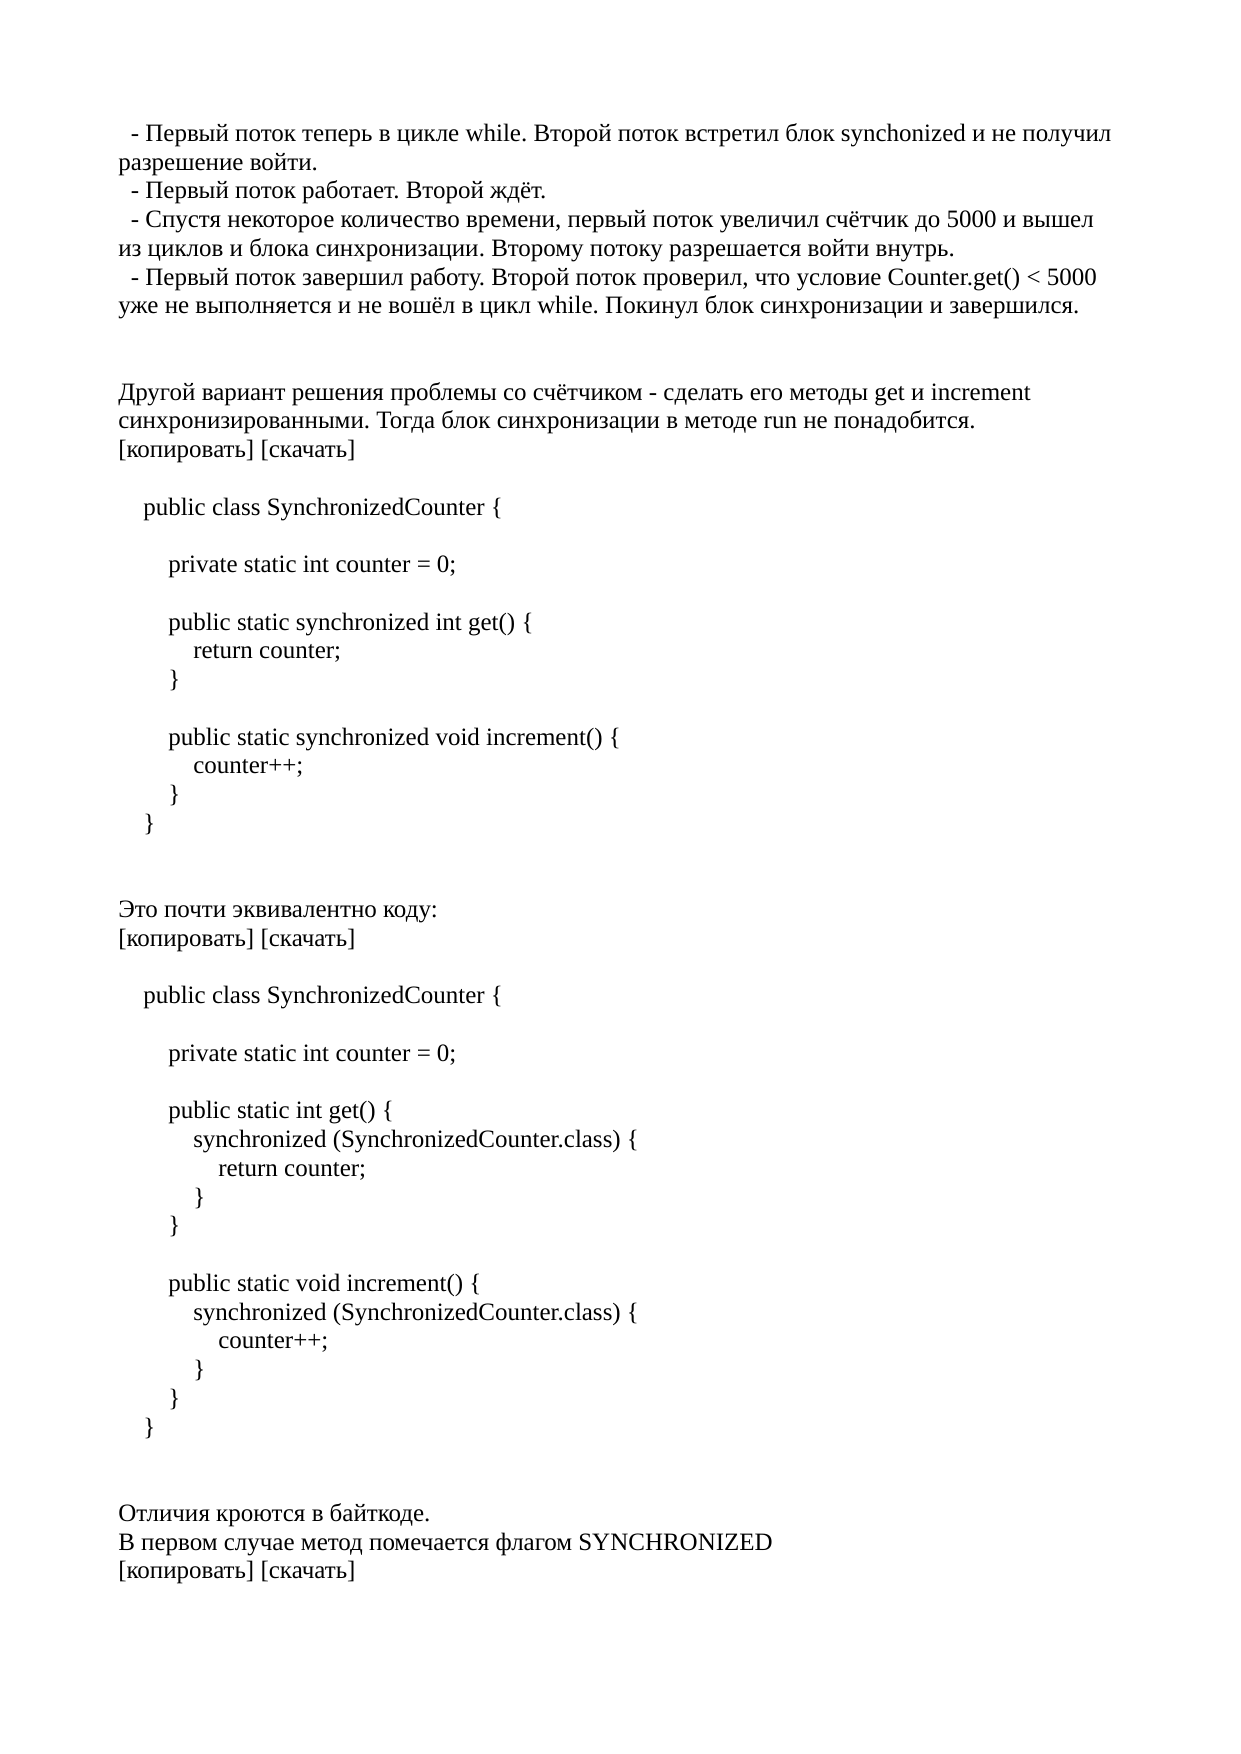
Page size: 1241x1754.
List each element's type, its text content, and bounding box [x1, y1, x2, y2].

text } [118, 779, 1122, 808]
text } [118, 1383, 1122, 1412]
text public static synchronized void increment() { [118, 722, 1122, 751]
text return counter; [118, 636, 1122, 664]
text public class SynchronizedCounter { [118, 981, 1122, 1009]
text Это почти эквивалентно коду: [118, 894, 1122, 923]
text } [118, 1182, 1122, 1211]
text Другой вариант решения проблемы со счётчиком - сделать его методы get и increment синхронизированными. Тогда блок синхронизации в методе run не понадобится. [118, 377, 1122, 434]
text } [118, 664, 1122, 693]
text counter++; [118, 751, 1122, 779]
text [копировать] [скачать] [118, 1556, 1122, 1584]
text private static int counter = 0; [118, 549, 1122, 578]
text private static int counter = 0; [118, 1038, 1122, 1067]
text [копировать] [скачать] [118, 923, 1122, 952]
text public static synchronized int get() { [118, 607, 1122, 636]
text synchronized (SynchronizedCounter.class) { [118, 1297, 1122, 1326]
text counter++; [118, 1326, 1122, 1354]
text - Первый поток теперь в цикле while. Второй поток встретил блок synchonized и не получил разрешение войти. [118, 118, 1122, 176]
text public class SynchronizedCounter { [118, 492, 1122, 521]
text В первом случае метод помечается флагом SYNCHRONIZED [118, 1527, 1122, 1556]
text [копировать] [скачать] [118, 434, 1122, 463]
text } [118, 1211, 1122, 1239]
text } [118, 1412, 1122, 1441]
text - Первый поток завершил работу. Второй поток проверил, что условие Counter.get() < 5000 уже не выполняется и не вошёл в цикл while. Покинул блок синхронизации и завершился. [118, 262, 1122, 319]
text - Спустя некоторое количество времени, первый поток увеличил счётчик до 5000 и вышел из циклов и блока синхронизации. Второму потоку разрешается войти внутрь. [118, 204, 1122, 262]
text return counter; [118, 1153, 1122, 1182]
text Отличия кроются в байткоде. [118, 1498, 1122, 1527]
text synchronized (SynchronizedCounter.class) { [118, 1124, 1122, 1153]
text public static void increment() { [118, 1268, 1122, 1297]
text } [118, 1354, 1122, 1383]
text public static int get() { [118, 1096, 1122, 1124]
text - Первый поток работает. Второй ждёт. [118, 176, 1122, 204]
text } [118, 808, 1122, 837]
